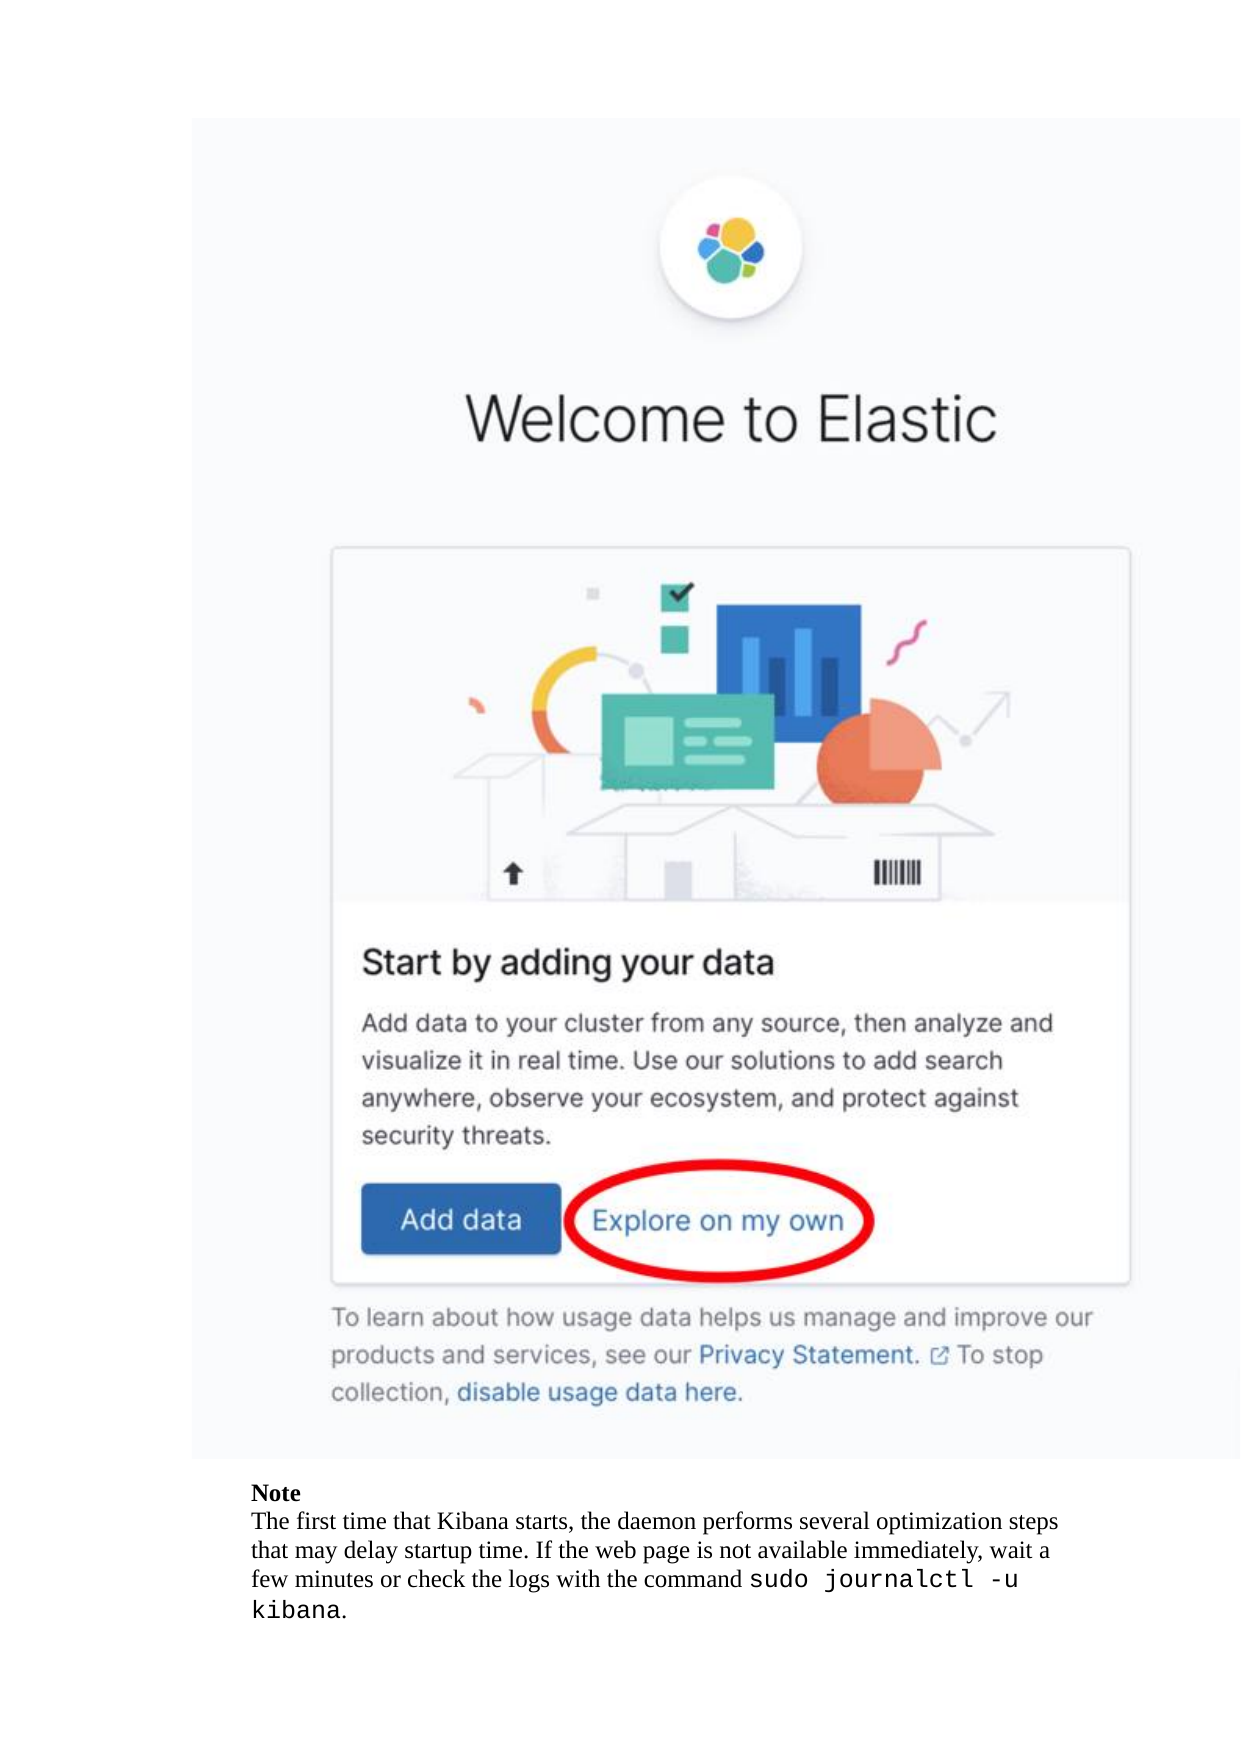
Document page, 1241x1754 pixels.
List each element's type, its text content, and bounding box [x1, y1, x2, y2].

list Note [221, 1478, 1063, 1506]
list The first time that Kibana starts, the daemon performs several optimization steps that may delay startup time. If the web page is not available immediately, wait a few minutes or check the logs with the command sudo journalctl -u kibana. [221, 1506, 1063, 1626]
picture [191, 118, 1241, 1459]
